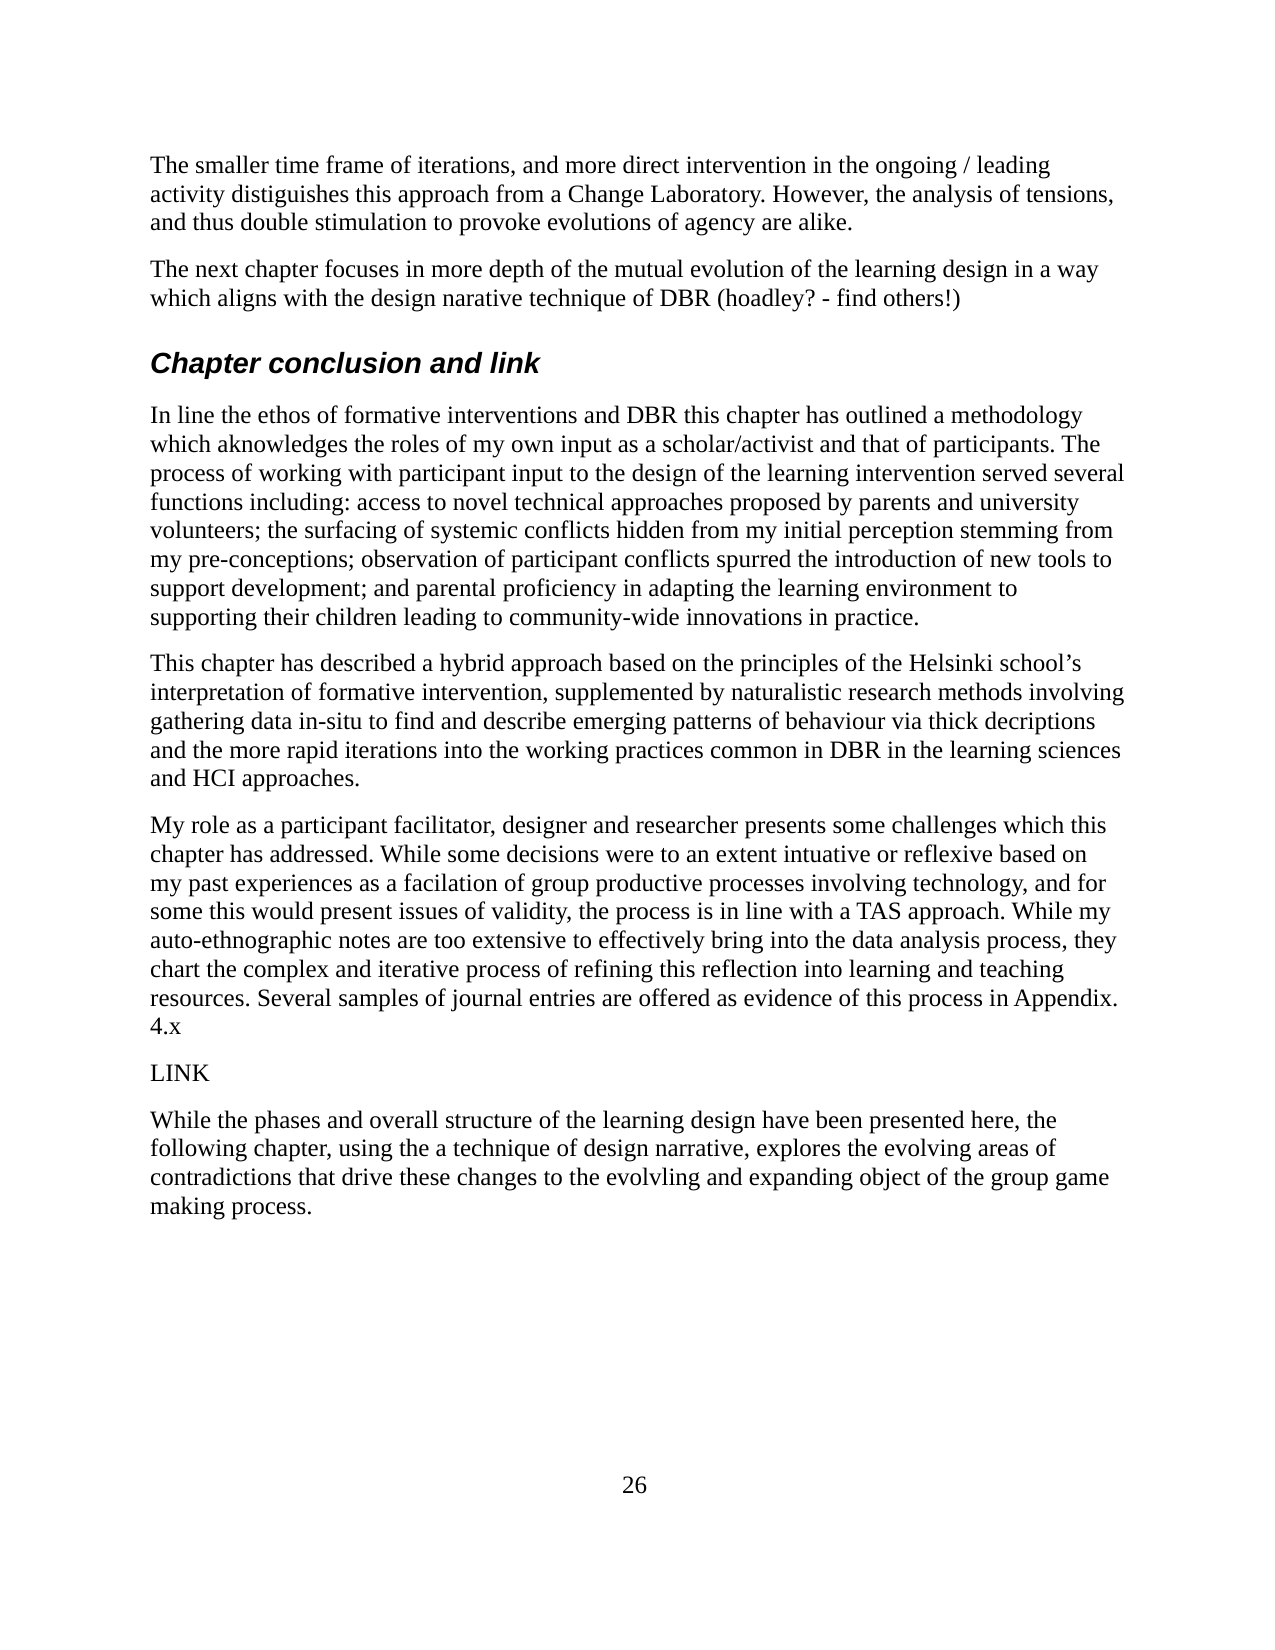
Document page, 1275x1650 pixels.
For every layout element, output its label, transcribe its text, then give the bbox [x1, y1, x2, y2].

text The smaller time frame of iterations, and more direct intervention in the ongoing / leading activity distiguishes this approach from a Change Laboratory. However, the analysis of tensions, and thus double stimulation to provoke evolutions of agency are alike. [150, 150, 1125, 236]
text LINK [150, 1058, 1125, 1087]
text While the phases and overall structure of the learning design have been presented here, the following chapter, using the a technique of design narrative, explores the evolving areas of contradictions that drive these changes to the evolvling and expanding object of the group game making process. [150, 1105, 1125, 1220]
text In line the ethos of formative interventions and DBR this chapter has outlined a methodology which aknowledges the roles of my own input as a scholar/activist and that of participants. The process of working with participant input to the design of the learning intervention served several functions including: access to novel technical approaches proposed by parents and university volunteers; the surfacing of systemic conflicts hidden from my initial perception stemming from my pre-conceptions; observation of participant conflicts spurred the introduction of new tools to support development; and parental proficiency in adapting the learning environment to supporting their children leading to community-wide innovations in practice. [150, 401, 1125, 631]
subtitle Chapter conclusion and link [150, 346, 1125, 379]
text My role as a participant facilitator, designer and researcher presents some challenges which this chapter has addressed. While some decisions were to an extent intuative or reflexive based on my past experiences as a facilation of group productive processes involving technology, and for some this would present issues of validity, the process is in line with a TAS approach. While my auto-ethnographic notes are too extensive to effectively bring into the data analysis process, they chart the complex and iterative process of refining this reflection into learning and teaching resources. Several samples of journal entries are offered as evidence of this process in Appendix. 4.x [150, 810, 1125, 1040]
text The next chapter focuses in more depth of the mutual evolution of the learning design in a way which aligns with the design narative technique of DBR (hoadley? - find others!) [150, 254, 1125, 312]
text This chapter has described a hybrid approach based on the principles of the Helsinki school’s interpretation of formative intervention, supplemented by naturalistic research methods involving gathering data in-situ to find and describe emerging patterns of behaviour via thick decriptions and the more rapid iterations into the working practices common in DBR in the learning sciences and HCI approaches. [150, 648, 1125, 792]
